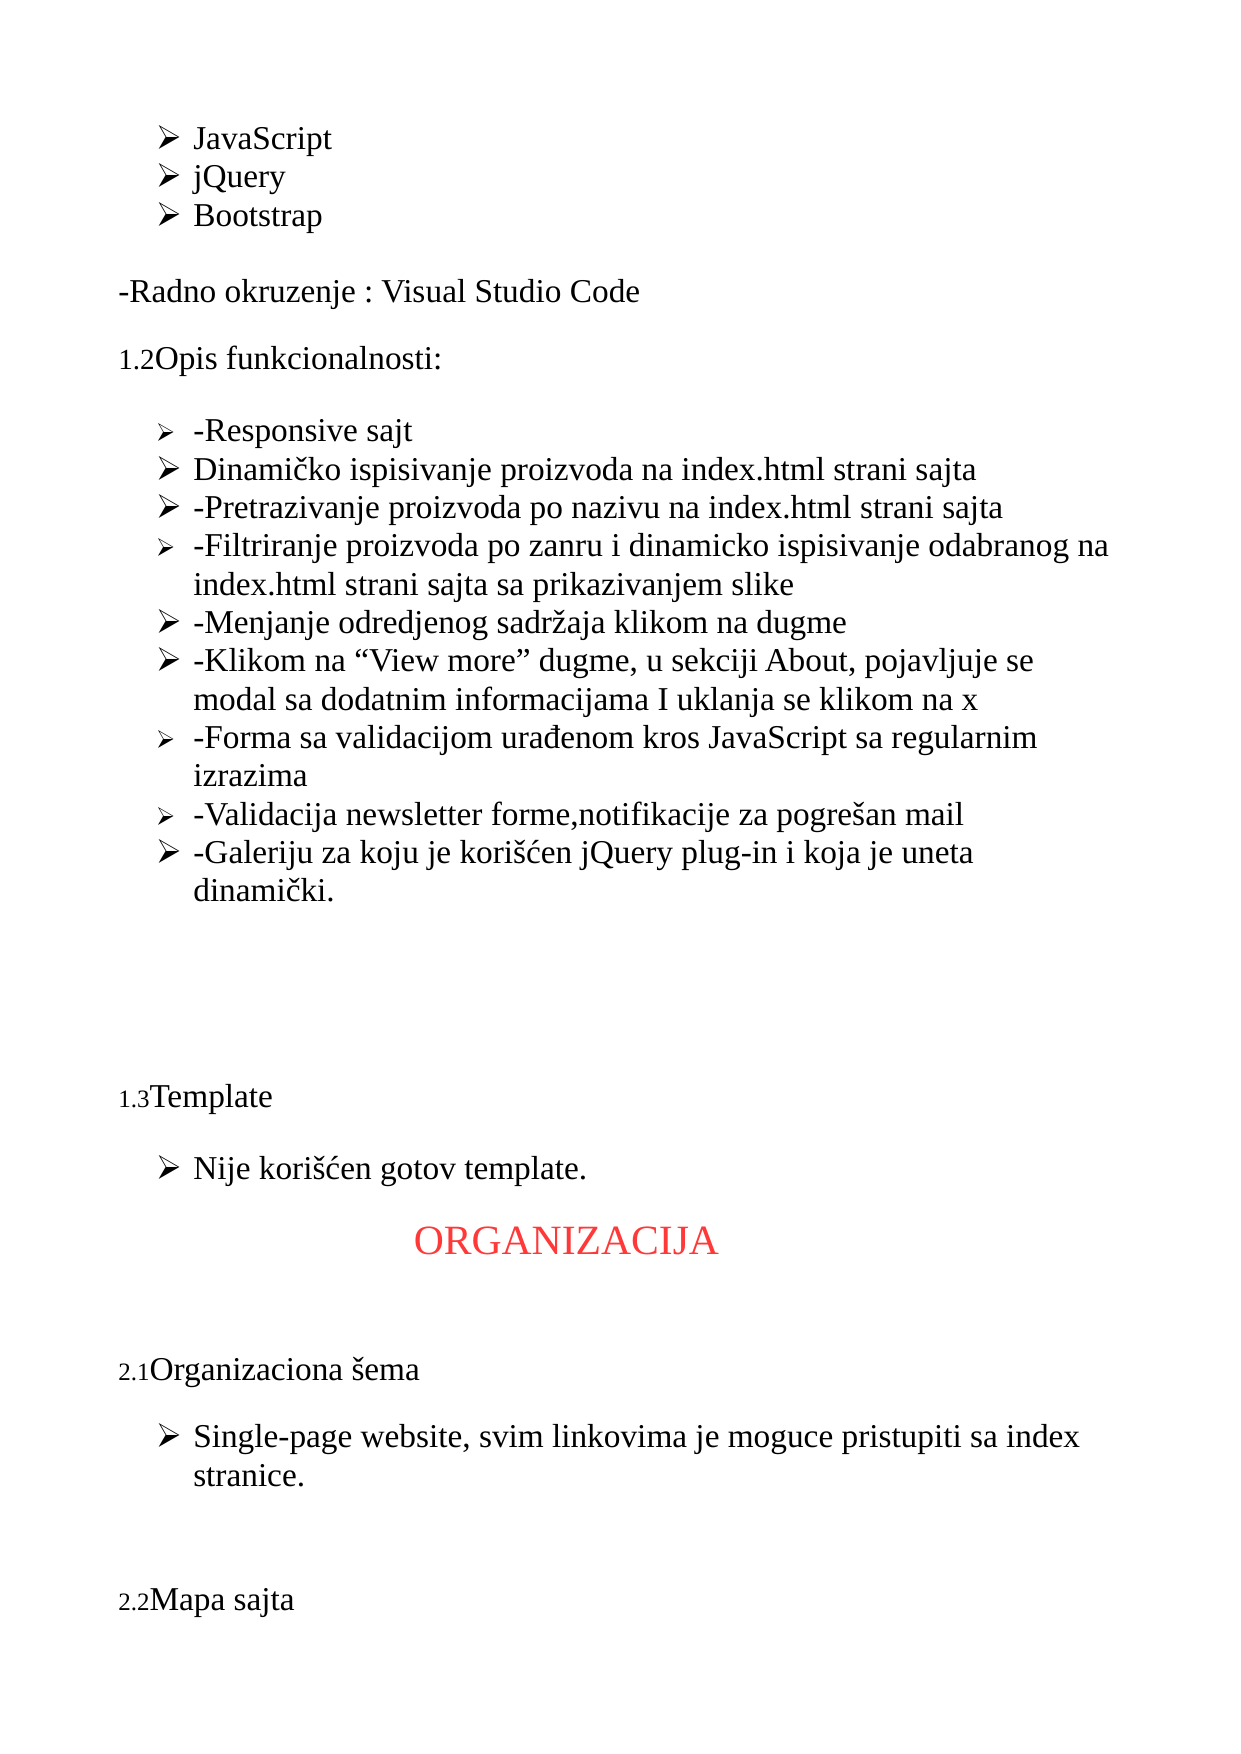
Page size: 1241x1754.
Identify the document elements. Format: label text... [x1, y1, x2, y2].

list -Filtriranje proizvoda po zanru i dinamicko ispisivanje odabranog na index.html strani sajta sa prikazivanjem slike [156, 525, 1122, 602]
text 2.1Organizaciona šema [118, 1349, 1122, 1388]
list Nije korišćen gotov template. [156, 1148, 1122, 1187]
list -Pretrazivanje proizvoda po nazivu na index.html strani sajta [156, 487, 1122, 525]
list Bootstrap [156, 195, 1122, 233]
list -Galeriju za koju je korišćen jQuery plug-in i koja je uneta dinamički. [156, 832, 1122, 909]
list jQuery [156, 156, 1122, 195]
text 1.3Template [118, 1076, 1122, 1115]
text -Radno okruzenje : Visual Studio Code [118, 271, 1122, 310]
text ORGANIZACIJA [118, 1215, 1122, 1263]
list -Klikom na “View more” dugme, u sekciji About, pojavljuje se modal sa dodatnim informacijama I uklanja se klikom na x [156, 640, 1122, 717]
list -Menjanje odredjenog sadržaja klikom na dugme [156, 602, 1122, 640]
list -Responsive sajt [156, 410, 1122, 449]
text 1.2Opis funkcionalnosti: [118, 338, 1122, 377]
list Dinamičko ispisivanje proizvoda na index.html strani sajta [156, 449, 1122, 487]
list -Validacija newsletter forme,notifikacije za pogrešan mail [156, 794, 1122, 832]
list Single-page website, svim linkovima je moguce pristupiti sa index stranice. [156, 1417, 1122, 1493]
list -Forma sa validacijom urađenom kros JavaScript sa regularnim izrazima [156, 717, 1122, 794]
text 2.2Mapa sajta [118, 1579, 1122, 1618]
list JavaScript [156, 118, 1122, 156]
